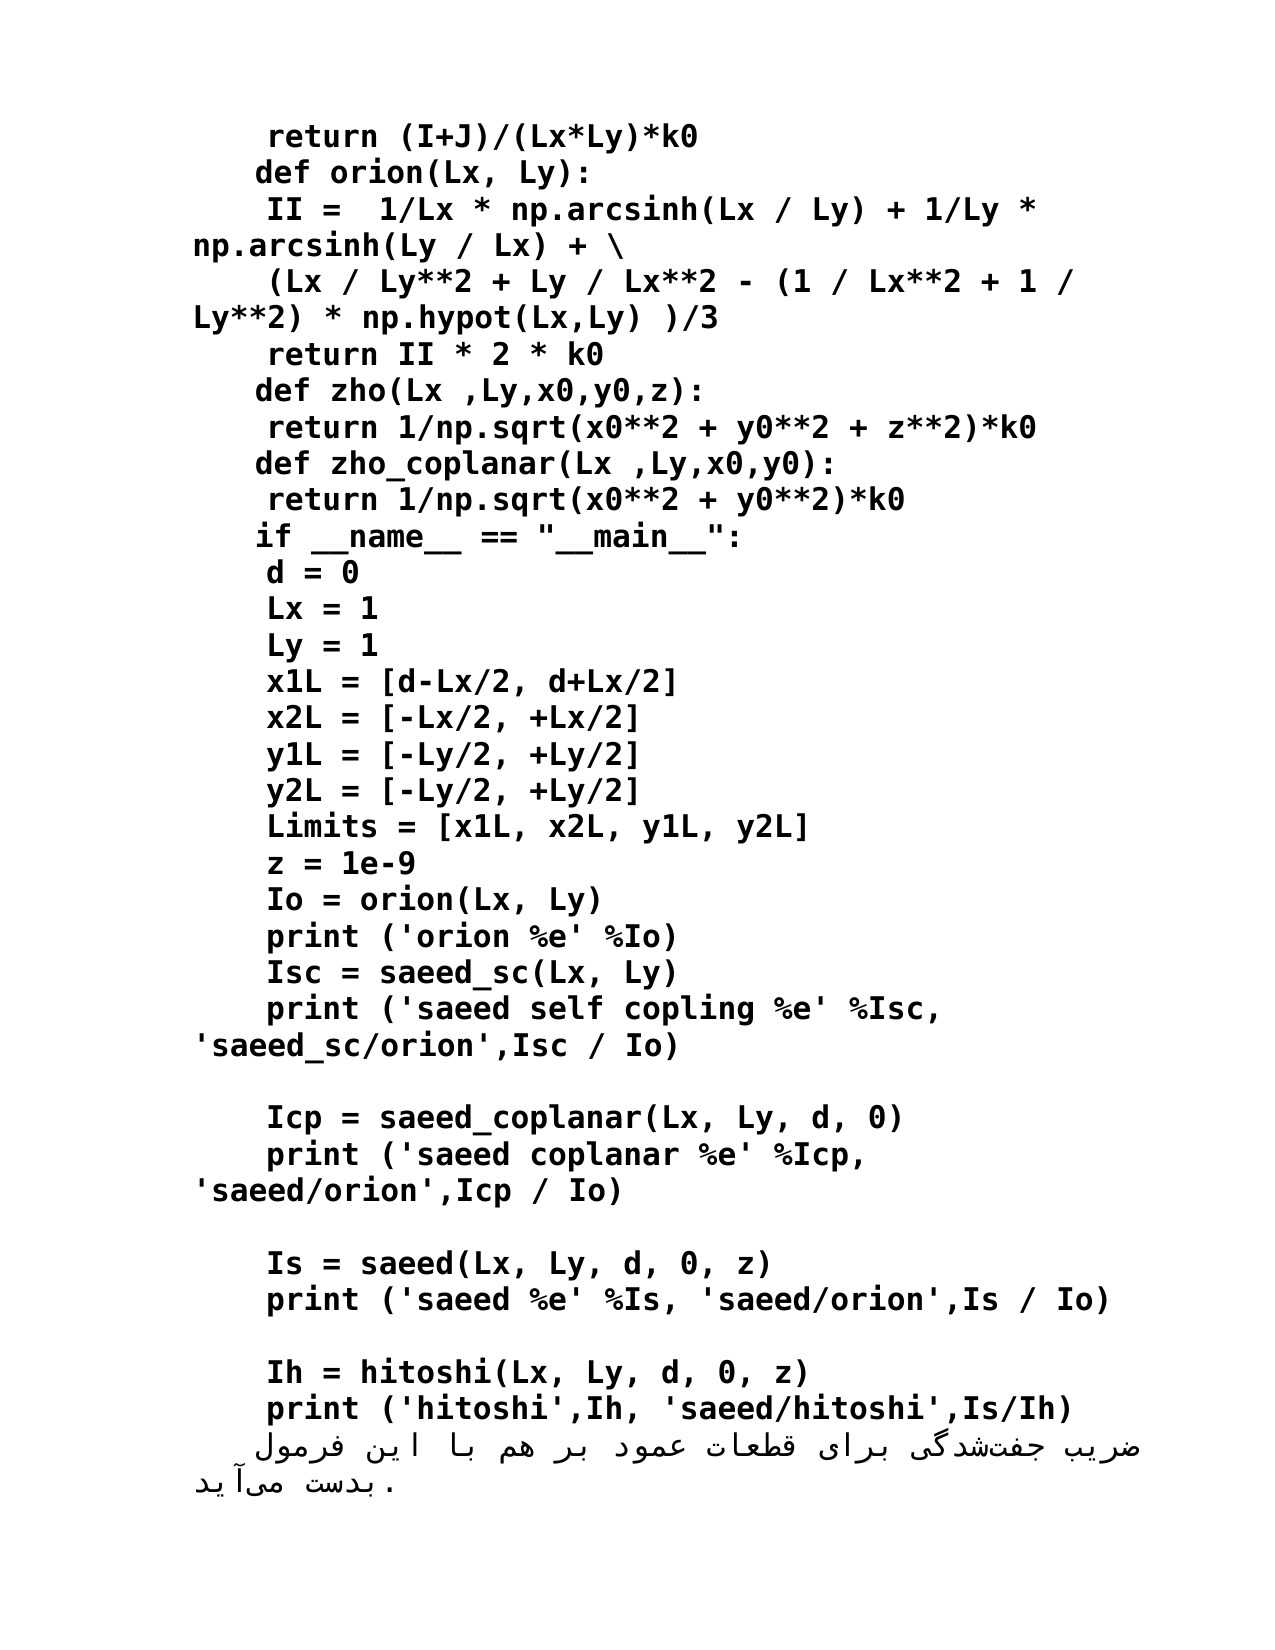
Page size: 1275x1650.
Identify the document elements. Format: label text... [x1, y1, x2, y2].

text ضریب جفت‌شدگی برای قطعات عمود بر هم با این فرمول بدست می‌آید. [192, 1427, 1157, 1499]
text y2L = [-Ly/2, +Ly/2] [192, 772, 1157, 809]
text print ('saeed coplanar %e' %Icp, 'saeed/orion',Icp / Io) [192, 1136, 1157, 1209]
text Icp = saeed_coplanar(Lx, Ly, d, 0) [192, 1100, 1157, 1136]
text x2L = [-Lx/2, +Lx/2] [192, 700, 1157, 736]
text z = 1e-9 [192, 845, 1157, 882]
text def zho_coplanar(Lx ,Ly,x0,y0): [192, 445, 1157, 482]
text print ('hitoshi',Ih, 'saeed/hitoshi',Is/Ih) [192, 1391, 1157, 1427]
text def zho(Lx ,Ly,x0,y0,z): [192, 373, 1157, 409]
text Ih = hitoshi(Lx, Ly, d, 0, z) [192, 1354, 1157, 1391]
text if __name__ == "__main__": [192, 518, 1157, 554]
text d = 0 [192, 554, 1157, 591]
text print ('saeed %e' %Is, 'saeed/orion',Is / Io) [192, 1281, 1157, 1318]
text Is = saeed(Lx, Ly, d, 0, z) [192, 1245, 1157, 1281]
text return II * 2 * k0 [192, 336, 1157, 373]
text Limits = [x1L, x2L, y1L, y2L] [192, 809, 1157, 845]
text II = 1/Lx * np.arcsinh(Lx / Ly) + 1/Ly * np.arcsinh(Ly / Lx) + \ [192, 191, 1157, 263]
text print ('saeed self copling %e' %Isc, 'saeed_sc/orion',Isc / Io) [192, 991, 1157, 1063]
text print ('orion %e' %Io) [192, 918, 1157, 954]
text (Lx / Ly**2 + Ly / Lx**2 - (1 / Lx**2 + 1 / Ly**2) * np.hypot(Lx,Ly) )/3 [192, 263, 1157, 336]
text Lx = 1 [192, 591, 1157, 627]
text return 1/np.sqrt(x0**2 + y0**2 + z**2)*k0 [192, 409, 1157, 445]
text y1L = [-Ly/2, +Ly/2] [192, 736, 1157, 772]
text x1L = [d-Lx/2, d+Lx/2] [192, 663, 1157, 700]
text return (I+J)/(Lx*Ly)*k0 [192, 118, 1157, 154]
text Isc = saeed_sc(Lx, Ly) [192, 954, 1157, 991]
text return 1/np.sqrt(x0**2 + y0**2)*k0 [192, 482, 1157, 518]
text Ly = 1 [192, 627, 1157, 663]
text def orion(Lx, Ly): [192, 154, 1157, 191]
text Io = orion(Lx, Ly) [192, 882, 1157, 918]
